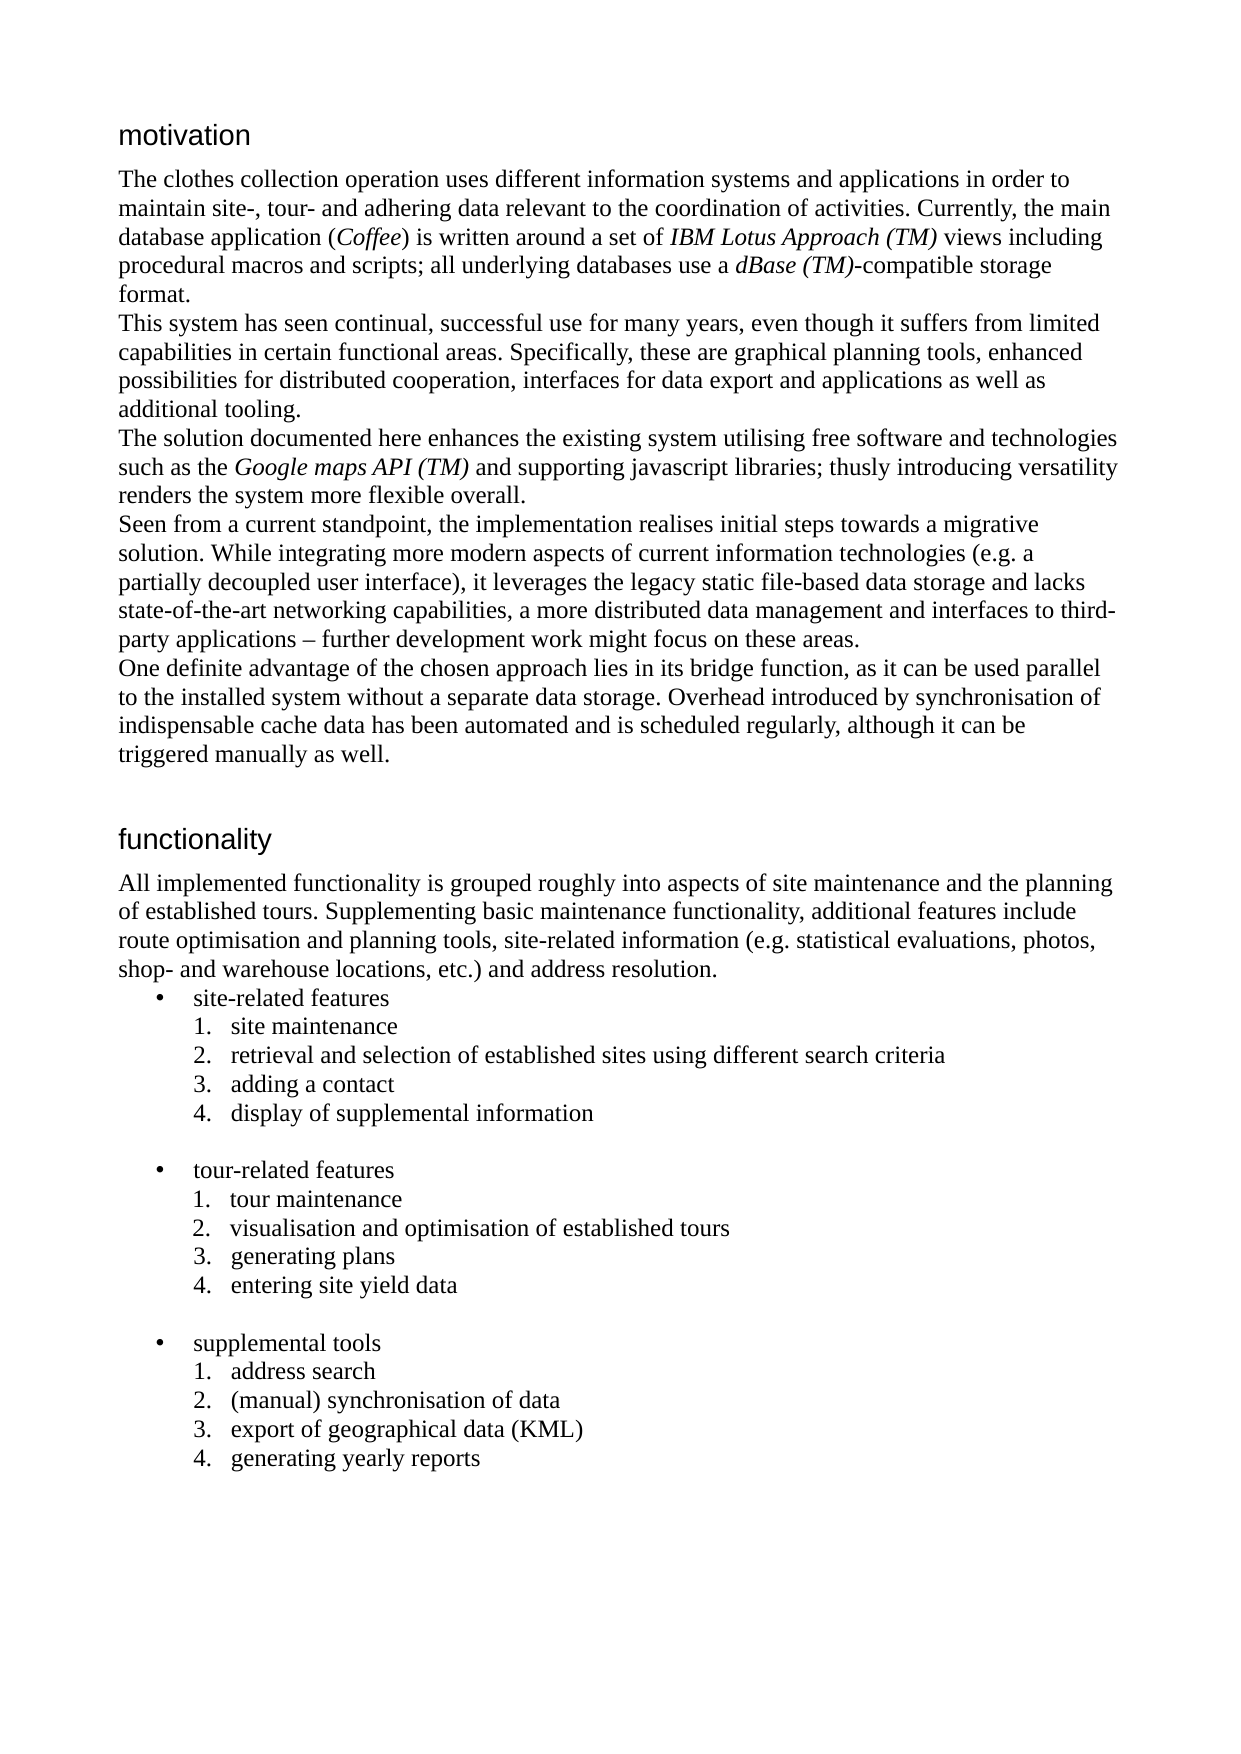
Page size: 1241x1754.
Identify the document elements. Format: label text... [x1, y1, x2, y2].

text This system has seen continual, successful use for many years, even though it suffers from limited capabilities in certain functional areas. Specifically, these are graphical planning tools, enhanced possibilities for distributed cooperation, interfaces for data export and applications as well as additional tooling. [118, 308, 1122, 423]
list generating yearly reports [193, 1443, 1122, 1471]
list address search [193, 1356, 1122, 1385]
list entering site yield data [193, 1270, 1122, 1299]
subtitle motivation [118, 118, 1122, 152]
list tour maintenance [192, 1184, 1122, 1213]
list retrieval and selection of established sites using different search criteria [193, 1040, 1122, 1069]
list adding a contact [193, 1069, 1122, 1098]
subtitle functionality [118, 822, 1122, 855]
list export of geographical data (KML) [193, 1414, 1122, 1443]
text Seen from a current standpoint, the implementation realises initial steps towards a migrative solution. While integrating more modern aspects of current information technologies (e.g. a partially decoupled user interface), it leverages the legacy static file-based data storage and lacks state-of-the-art networking capabilities, a more distributed data management and interfaces to third-party applications – further development work might focus on these areas. [118, 509, 1122, 653]
text The clothes collection operation uses different information systems and applications in order to maintain site-, tour- and adhering data relevant to the coordination of activities. Currently, the main database application (Coffee) is written around a set of IBM Lotus Approach (TM) views including procedural macros and scripts; all underlying databases use a dBase (TM)-compatible storage format. [118, 164, 1122, 308]
list visualisation and optimisation of established tours [192, 1213, 1122, 1241]
list tour-related features [156, 1155, 1122, 1184]
text The solution documented here enhances the existing system utilising free software and technologies such as the Google maps API (TM) and supporting javascript libraries; thusly introducing versatility renders the system more flexible overall. [118, 423, 1122, 509]
list supplemental tools [156, 1328, 1122, 1356]
list site maintenance [193, 1011, 1122, 1040]
list site-related features [156, 983, 1122, 1011]
text All implemented functionality is grouped roughly into aspects of site maintenance and the planning of established tours. Supplementing basic maintenance functionality, additional features include route optimisation and planning tools, site-related information (e.g. statistical evaluations, photos, shop- and warehouse locations, etc.) and address resolution. [118, 868, 1122, 983]
list generating plans [193, 1241, 1122, 1270]
list (manual) synchronisation of data [193, 1385, 1122, 1414]
list display of supplemental information [193, 1098, 1122, 1126]
text One definite advantage of the chosen approach lies in its bridge function, as it can be used parallel to the installed system without a separate data storage. Overhead introduced by synchronisation of indispensable cache data has been automated and is scheduled regularly, although it can be triggered manually as well. [118, 653, 1122, 768]
